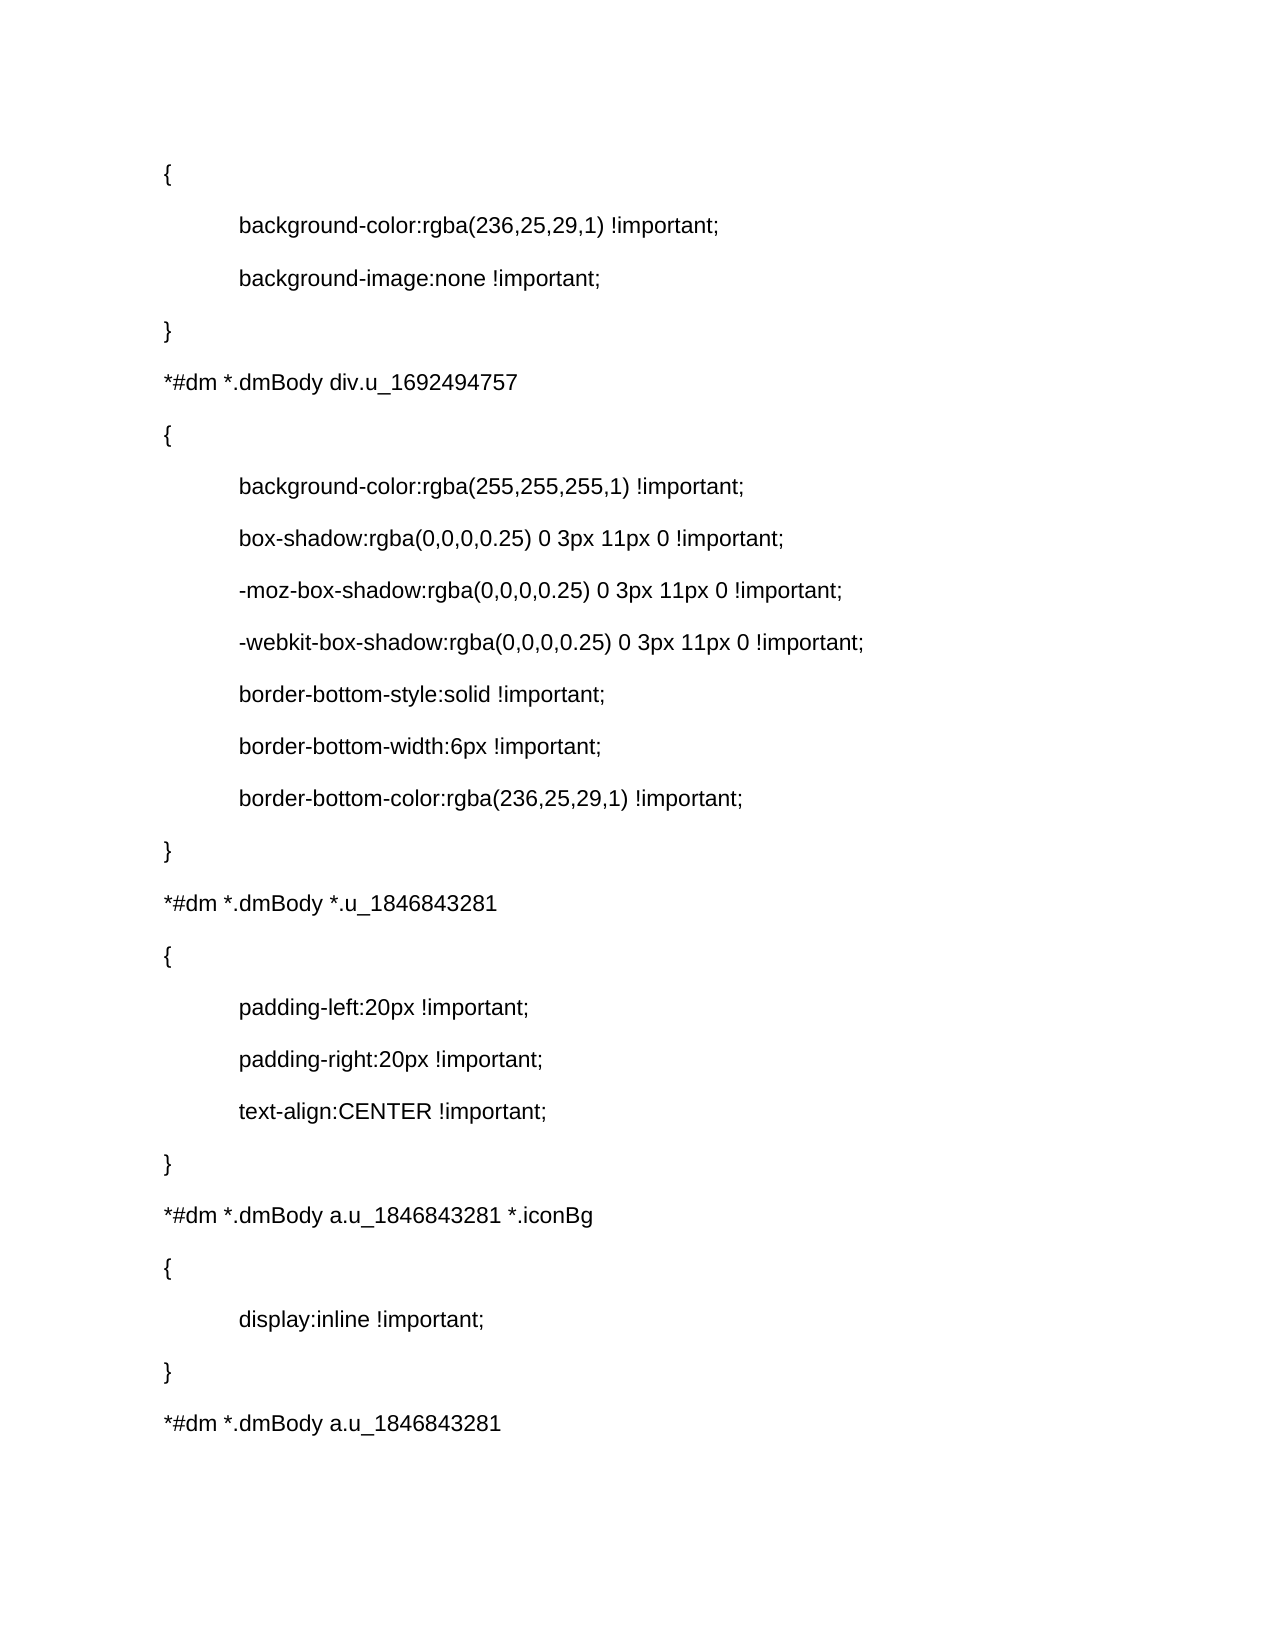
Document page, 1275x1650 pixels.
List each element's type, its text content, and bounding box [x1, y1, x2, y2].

table_cell -moz-box-shadow:rgba(0,0,0,0.25) 0 3px 11px 0 !important; [153, 567, 1125, 619]
table_cell background-image:none !important; [153, 254, 1125, 306]
table_cell } [153, 827, 1125, 879]
table_cell } [153, 1140, 1125, 1192]
table_cell border-bottom-color:rgba(236,25,29,1) !important; [153, 775, 1125, 827]
table_cell -webkit-box-shadow:rgba(0,0,0,0.25) 0 3px 11px 0 !important; [153, 619, 1125, 671]
table_cell *#dm *.dmBody *.u_1846843281 [153, 879, 1125, 931]
table_cell background-color:rgba(236,25,29,1) !important; [153, 202, 1125, 254]
table_cell { [153, 410, 1125, 462]
table_cell *#dm *.dmBody div.u_1692494757 [153, 358, 1125, 410]
table_cell display:inline !important; [153, 1296, 1125, 1348]
table_cell *#dm *.dmBody a.u_1846843281 *.iconBg [153, 1192, 1125, 1244]
table_cell { [153, 1244, 1125, 1296]
table_cell } [153, 306, 1125, 358]
table_cell box-shadow:rgba(0,0,0,0.25) 0 3px 11px 0 !important; [153, 515, 1125, 567]
table_cell padding-right:20px !important; [153, 1035, 1125, 1087]
table_cell { [153, 931, 1125, 983]
table_cell *#dm *.dmBody a.u_1846843281 [153, 1400, 1125, 1452]
table_cell { [153, 150, 1125, 202]
table_cell border-bottom-width:6px !important; [153, 723, 1125, 775]
table_cell } [153, 1348, 1125, 1400]
table_cell text-align:CENTER !important; [153, 1088, 1125, 1139]
table_cell background-color:rgba(255,255,255,1) !important; [153, 463, 1125, 514]
table_cell border-bottom-style:solid !important; [153, 671, 1125, 723]
table_cell padding-left:20px !important; [153, 983, 1125, 1035]
